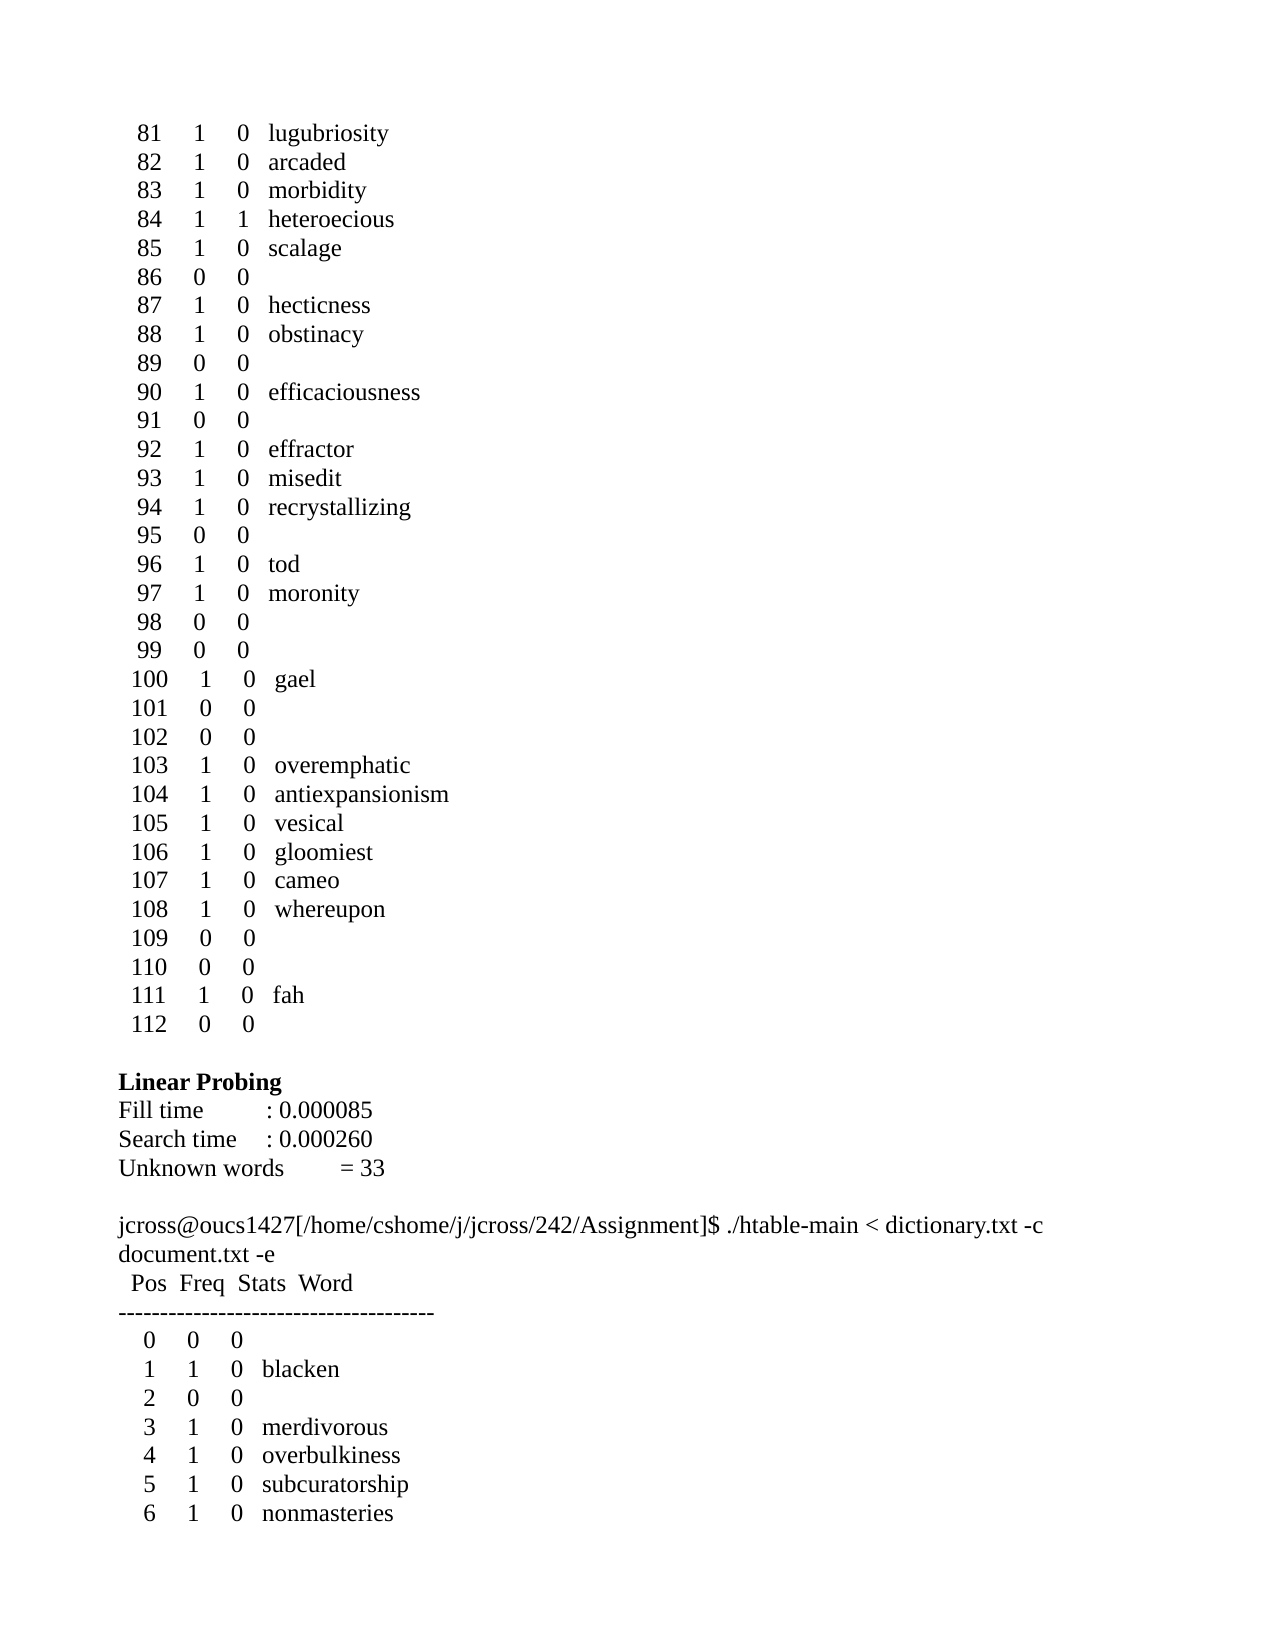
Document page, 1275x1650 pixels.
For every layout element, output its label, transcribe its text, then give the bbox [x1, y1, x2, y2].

text -------------------------------------- [118, 1297, 1157, 1326]
text 102 0 0 [118, 722, 1157, 751]
text 86 0 0 [118, 262, 1157, 291]
text 96 1 0 tod [118, 549, 1157, 578]
text 95 0 0 [118, 521, 1157, 549]
text 103 1 0 overemphatic [118, 751, 1157, 779]
text 90 1 0 efficaciousness [118, 377, 1157, 406]
text 87 1 0 hecticness [118, 291, 1157, 319]
text 92 1 0 effractor [118, 434, 1157, 463]
text 109 0 0 [118, 923, 1157, 952]
text 84 1 1 heteroecious [118, 204, 1157, 233]
text 88 1 0 obstinacy [118, 319, 1157, 348]
text 6 1 0 nonmasteries [118, 1498, 1157, 1527]
text 104 1 0 antiexpansionism [118, 779, 1157, 808]
text 107 1 0 cameo [118, 866, 1157, 894]
text 101 0 0 [118, 693, 1157, 722]
text 81 1 0 lugubriosity [118, 118, 1157, 147]
text Search time : 0.000260 [118, 1124, 1157, 1153]
text 111 1 0 fah [118, 981, 1157, 1009]
text 93 1 0 misedit [118, 463, 1157, 492]
text 110 0 0 [118, 952, 1157, 981]
text Pos Freq Stats Word [118, 1268, 1157, 1297]
text 3 1 0 merdivorous [118, 1412, 1157, 1441]
text Fill time : 0.000085 [118, 1096, 1157, 1124]
text 2 0 0 [118, 1383, 1157, 1412]
text 108 1 0 whereupon [118, 894, 1157, 923]
text 105 1 0 vesical [118, 808, 1157, 837]
text 91 0 0 [118, 406, 1157, 434]
text jcross@oucs1427[/home/cshome/j/jcross/242/Assignment]$ ./htable-main < dictionary.txt -c document.txt -e [118, 1211, 1157, 1268]
text 98 0 0 [118, 607, 1157, 636]
text 83 1 0 morbidity [118, 176, 1157, 204]
text 100 1 0 gael [118, 664, 1157, 693]
text 97 1 0 moronity [118, 578, 1157, 607]
text 1 1 0 blacken [118, 1354, 1157, 1383]
text Unknown words = 33 [118, 1153, 1157, 1182]
text 94 1 0 recrystallizing [118, 492, 1157, 521]
text 82 1 0 arcaded [118, 147, 1157, 176]
text 85 1 0 scalage [118, 233, 1157, 262]
text 112 0 0 [118, 1009, 1157, 1038]
text 5 1 0 subcuratorship [118, 1469, 1157, 1498]
text 89 0 0 [118, 348, 1157, 377]
text 0 0 0 [118, 1326, 1157, 1354]
text Linear Probing [118, 1067, 1157, 1096]
text 4 1 0 overbulkiness [118, 1441, 1157, 1469]
text 99 0 0 [118, 636, 1157, 664]
text 106 1 0 gloomiest [118, 837, 1157, 866]
